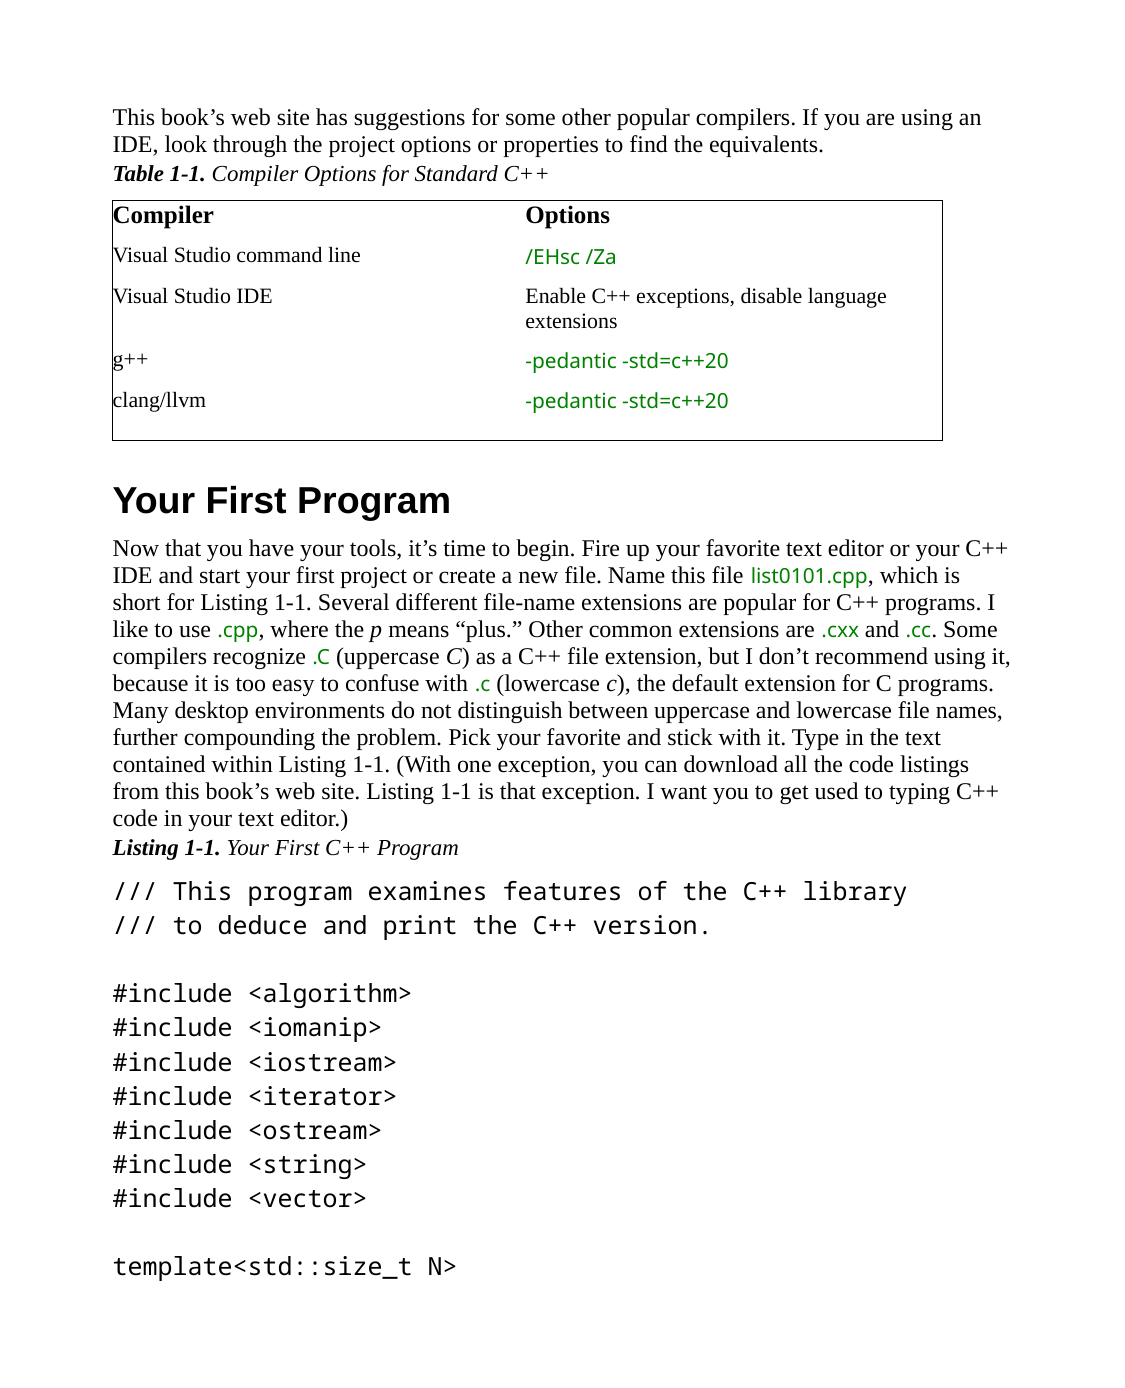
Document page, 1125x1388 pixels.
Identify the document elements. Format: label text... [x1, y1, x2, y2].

text Now that you have your tools, it’s time to begin. Fire up your favorite text editor or your C++ IDE and start your first project or create a new file. Name this file list0101.cpp, which is short for Listing 1-1. Several different file-name extensions are popular for C++ programs. I like to use .cpp, where the p means “plus.” Other common extensions are .cxx and .cc. Some compilers recognize .C (uppercase C) as a C++ file extension, but I don’t recommend using it, because it is too easy to confuse with .c (lowercase c), the default extension for C programs. Many desktop environments do not distinguish between uppercase and lowercase file names, further compounding the problem. Pick your favorite and stick with it. Type in the text contained within Listing 1-1. (With one exception, you can download all the code listings from this book’s web site. Listing 1-1 is that exception. I want you to get used to typing C++ code in your text editor.) [112, 534, 1012, 832]
text /// to deduce and print the C++ version. [112, 908, 1012, 942]
table_cell -pedantic -std=c++20 [525, 387, 942, 440]
text #include <vector> [112, 1180, 1012, 1214]
text #include <iomanip> [112, 1010, 1012, 1044]
text #include <iostream> [112, 1044, 1012, 1078]
subtitle Your First Program [112, 479, 1012, 522]
table_cell -pedantic -std=c++20 [525, 346, 942, 387]
text template<std::size_t N> [112, 1248, 1012, 1283]
table_cell Enable C++ exceptions, disable language extensions [525, 283, 942, 346]
table_header Compiler [113, 201, 525, 242]
table_cell Visual Studio command line [113, 242, 525, 283]
table_cell g++ [113, 346, 525, 387]
text Listing 1-1. Your First C++ Program [112, 832, 1012, 861]
text #include <algorithm> [112, 976, 1012, 1010]
table_cell /EHsc /Za [525, 242, 942, 283]
text /// This program examines features of the C++ library [112, 874, 1012, 908]
table_cell clang/llvm [113, 387, 525, 440]
text #include <string> [112, 1146, 1012, 1180]
text #include <ostream> [112, 1112, 1012, 1146]
text #include <iterator> [112, 1078, 1012, 1112]
table_cell Visual Studio IDE [113, 283, 525, 346]
text Table 1-1. Compiler Options for Standard C++ [112, 158, 1012, 187]
text This book’s web site has suggestions for some other popular compilers. If you are using an IDE, look through the project options or properties to find the equivalents. [112, 104, 1012, 158]
table_header Options [525, 201, 942, 242]
